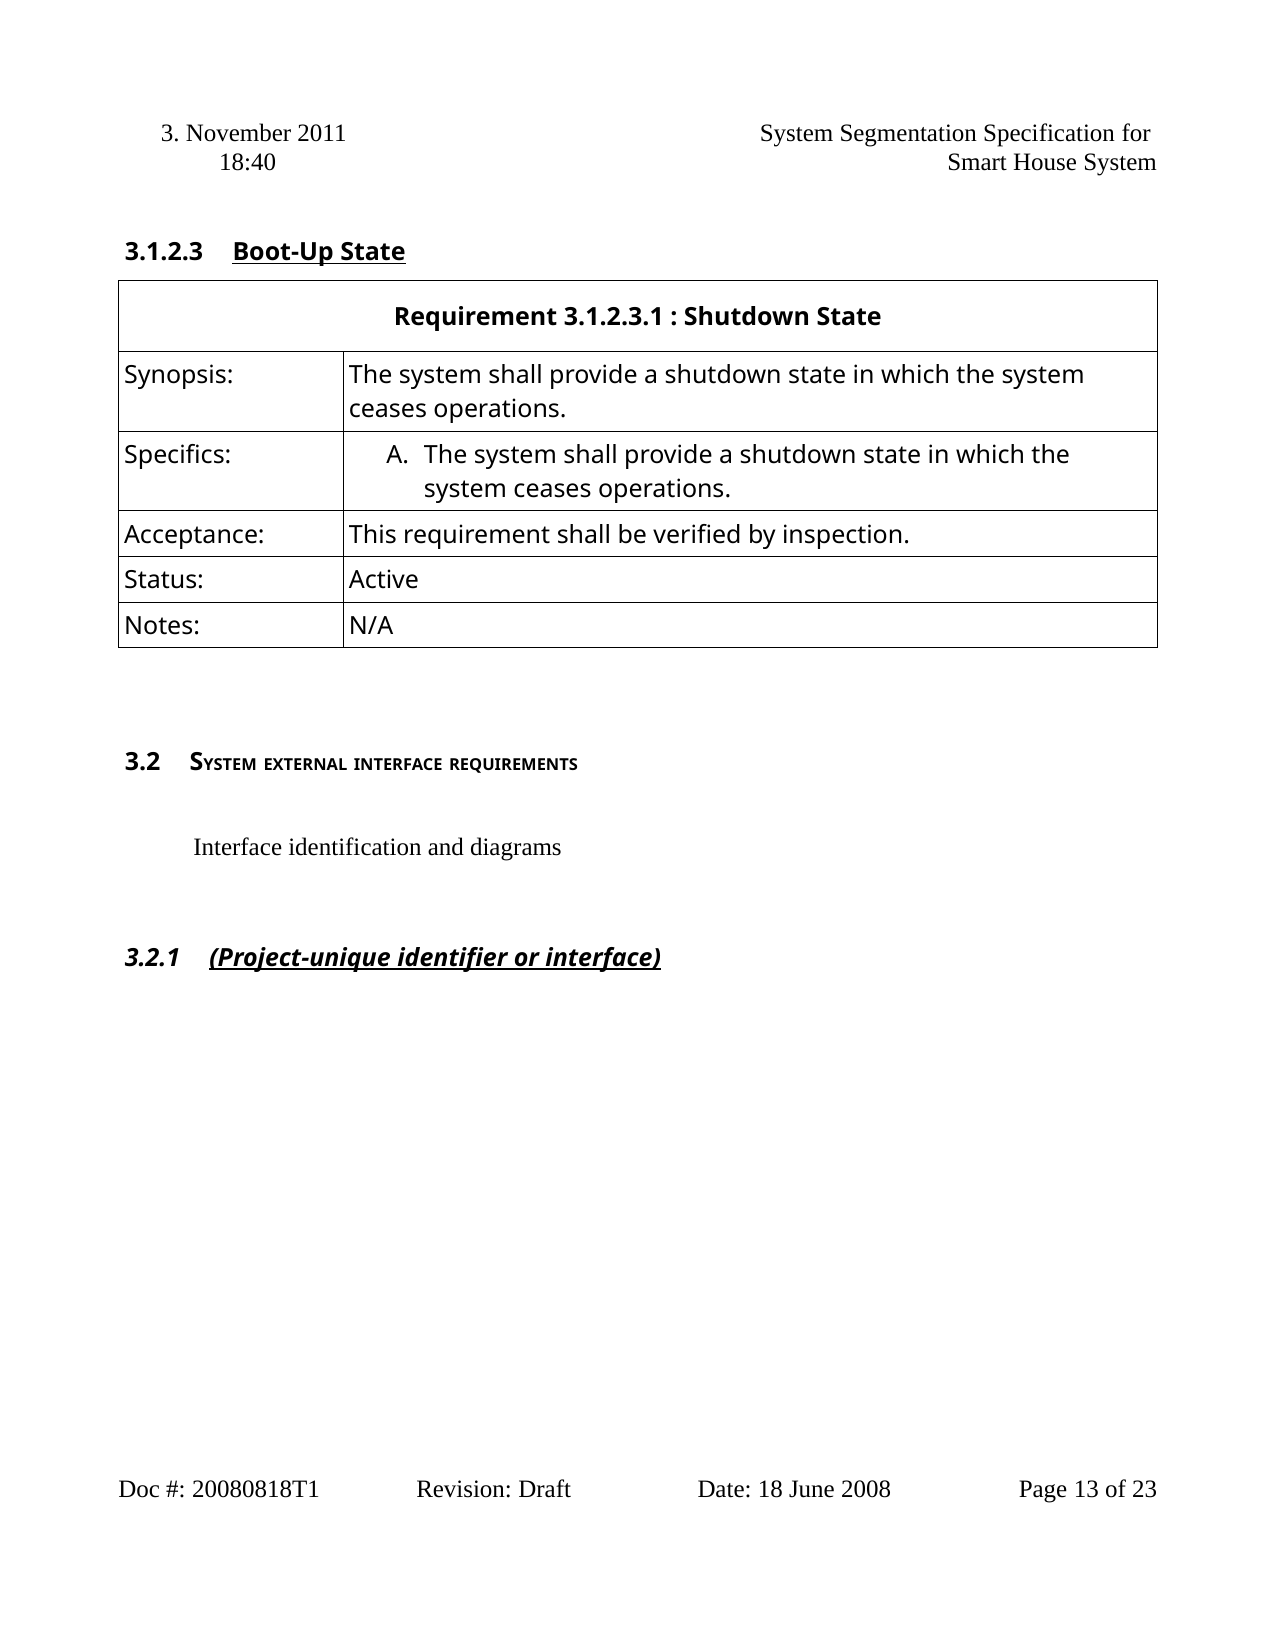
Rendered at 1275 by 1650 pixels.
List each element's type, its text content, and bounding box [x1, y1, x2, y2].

table_cell The system shall provide a shutdown state in which the system ceases operations. [344, 352, 1157, 431]
table_cell This requirement shall be verified by inspection. [344, 511, 1157, 556]
text Interface identification and diagrams [118, 832, 1157, 861]
table_cell Status: [119, 557, 343, 602]
table_header Requirement 3.1.2.3.1 : Shutdown State [119, 281, 1157, 351]
table_cell N/A [344, 603, 1157, 647]
table_cell Specifics: [119, 432, 343, 510]
subtitle Boot-Up State [118, 234, 1157, 268]
table_cell Acceptance: [119, 511, 343, 556]
table_cell Active [344, 557, 1157, 602]
subtitle System external interface requirements [118, 744, 1157, 778]
subtitle (Project-unique identifier or interface) [118, 939, 1157, 973]
table_cell The system shall provide a shutdown state in which the system ceases operations. [344, 432, 1157, 510]
table_cell Synopsis: [119, 352, 343, 431]
table_cell Notes: [119, 603, 343, 647]
